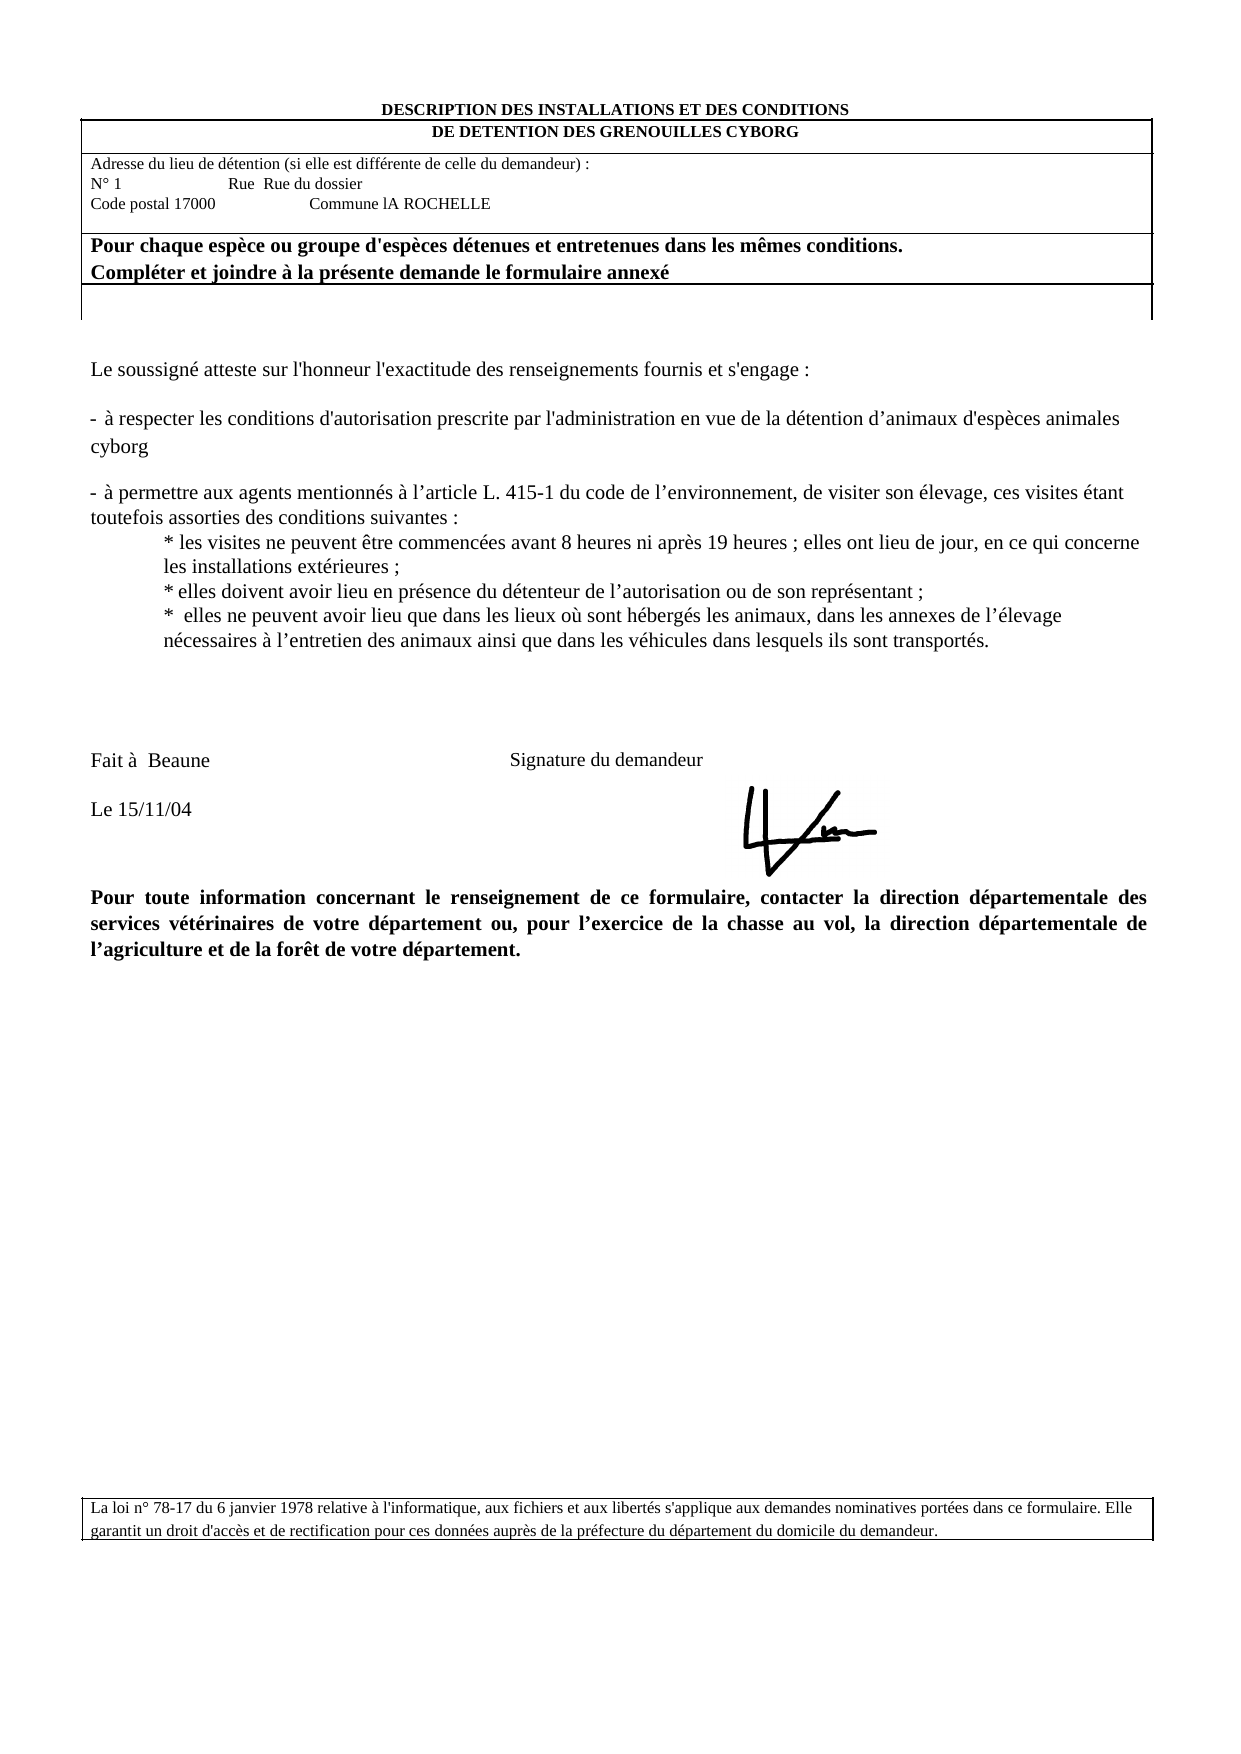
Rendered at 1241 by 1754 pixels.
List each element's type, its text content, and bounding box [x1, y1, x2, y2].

text Pour chaque espèce ou groupe d'espèces détenues et entretenues dans les mêmes conditions. [90, 234, 1148, 257]
text La loi n° 78-17 du 6 janvier 1978 relative à l'informatique, aux fichiers et aux libertés s'applique aux demandes nominatives portées dans ce formulaire. Elle garantit un droit d'accès et de rectification pour ces données auprès de la préfecture du département du domicile du demandeur. [90, 1499, 1140, 1539]
text DESCRIPTION DES INSTALLATIONS ET DES CONDITIONS [89, 100, 1141, 119]
list elles doivent avoir lieu en présence du détenteur de l’autorisation ou de son représentant ; [163, 579, 1148, 603]
text Le 15/11/04 [90, 797, 725, 821]
picture [725, 775, 890, 878]
text DE DETENTION DES GRENOUILLES CYBORG [89, 122, 1141, 141]
text Le soussigné atteste sur l'honneur l'exactitude des renseignements fournis et s'engage : [90, 357, 1148, 381]
text Fait à Beaune [90, 748, 466, 772]
text [890, 797, 1148, 821]
text Compléter et joindre à la présente demande le formulaire annexé [90, 260, 1148, 283]
text Signature du demandeur [509, 748, 1148, 771]
text N° 1 Rue Rue du dossier [90, 174, 1148, 193]
list les visites ne peuvent être commencées avant 8 heures ni après 19 heures ; elles ont lieu de jour, en ce qui concerne les installations extérieures ; [163, 530, 1140, 578]
text Pour toute information concernant le renseignement de ce formulaire, contacter la direction départementale des services vétérinaires de votre département ou, pour l’exercice de la chasse au vol, la direction départementale de l’agriculture et de la forêt de votre département. [90, 885, 1148, 961]
list à respecter les conditions d'autorisation prescrite par l'administration en vue de la détention d’animaux d'espèces animales cyborg [89, 406, 1140, 458]
text Adresse du lieu de détention (si elle est différente de celle du demandeur) : [90, 154, 1148, 173]
text Code postal 17000 Commune lA ROCHELLE [90, 193, 1148, 213]
list à permettre aux agents mentionnés à l’article L. 415-1 du code de l’environnement, de visiter son élevage, ces visites étant toutefois assorties des conditions suivantes : [89, 479, 1140, 529]
list elles ne peuvent avoir lieu que dans les lieux où sont hébergés les animaux, dans les annexes de l’élevage nécessaires à l’entretien des animaux ainsi que dans les véhicules dans lesquels ils sont transportés. [163, 603, 1140, 652]
